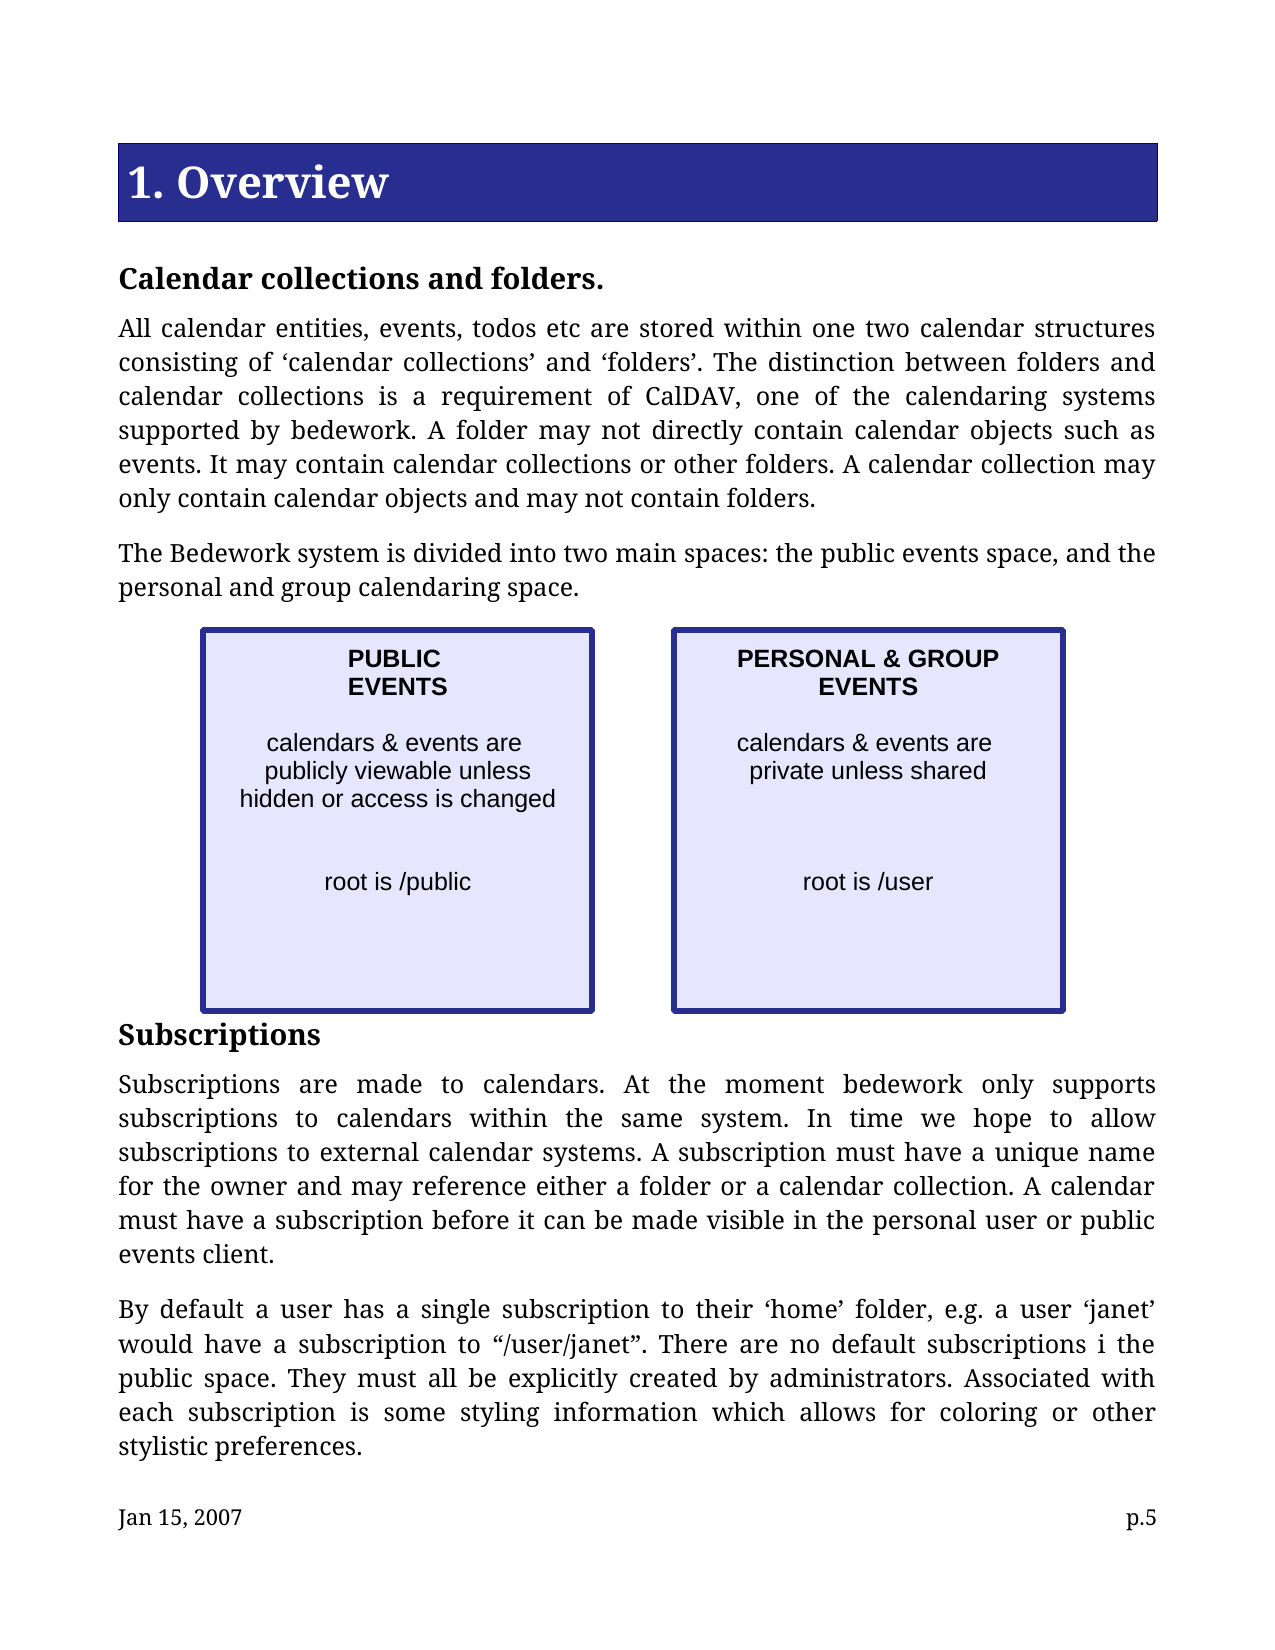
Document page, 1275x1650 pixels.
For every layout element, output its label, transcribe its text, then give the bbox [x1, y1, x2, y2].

subtitle 1. Overview [119, 144, 1157, 221]
text Subscriptions are made to calendars. At the moment bedework only supports subscriptions to calendars within the same system. In time we hope to allow subscriptions to external calendar systems. A subscription must have a unique name for the owner and may reference either a folder or a calendar collection. A calendar must have a subscription before it can be made visible in the personal user or public events client. [118, 1067, 1157, 1271]
text The Bedework system is divided into two main spaces: the public events space, and the personal and group calendaring space. [118, 536, 1157, 604]
text By default a user has a single subscription to their ‘home’ folder, e.g. a user ‘janet’ would have a subscription to “/user/janet”. There are no default subscriptions i the public space. They must all be explicitly created by administrators. Associated with each subscription is some styling information which allows for coloring or other stylistic preferences. [118, 1292, 1157, 1462]
subtitle Subscriptions [118, 650, 1157, 1054]
text All calendar entities, events, todos etc are stored within one two calendar structures consisting of ‘calendar collections’ and ‘folders’. The distinction between folders and calendar collections is a requirement of CalDAV, one of the calendaring systems supported by bedework. A folder may not directly contain calendar objects such as events. It may contain calendar collections or other folders. A calendar collection may only contain calendar objects and may not contain folders. [118, 311, 1157, 515]
subtitle Calendar collections and folders. [118, 258, 1157, 298]
